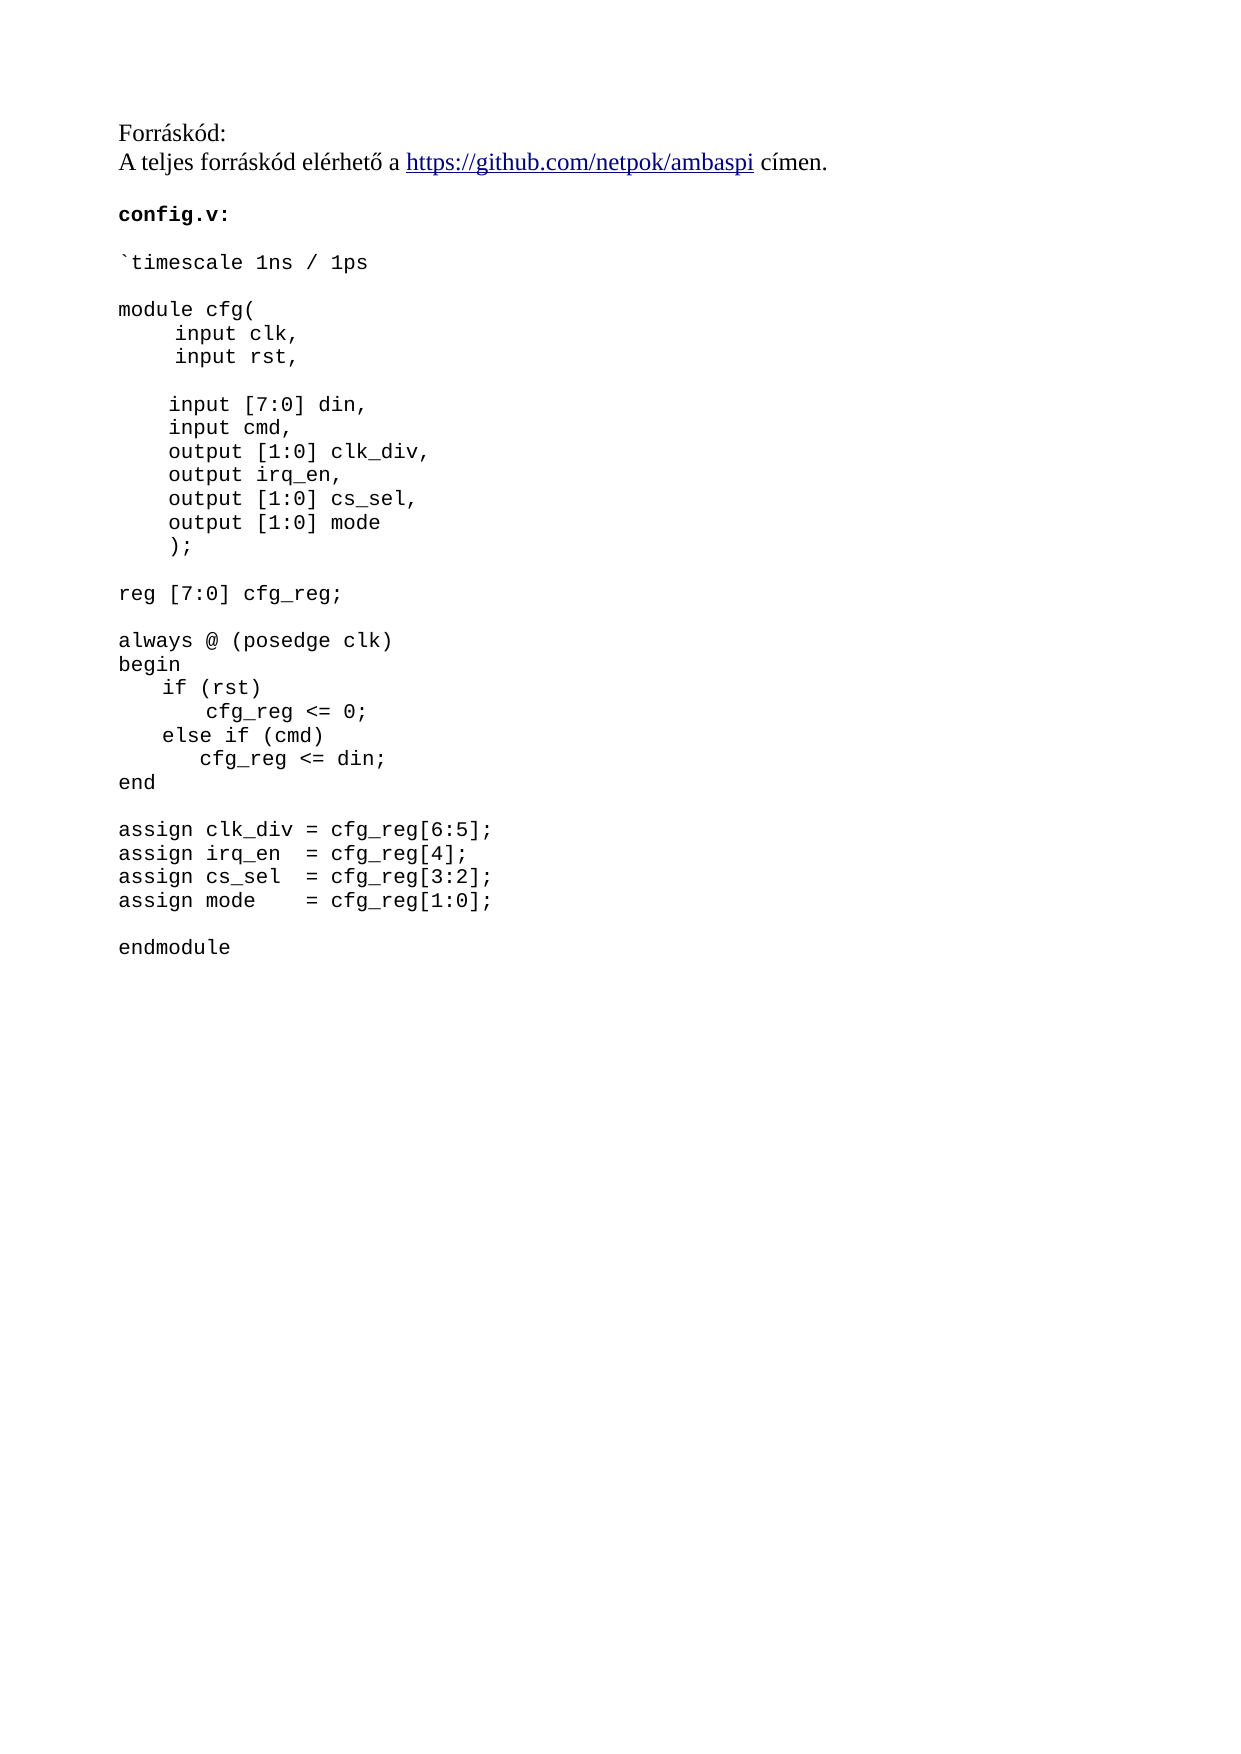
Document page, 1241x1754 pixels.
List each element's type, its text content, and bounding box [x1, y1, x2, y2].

text output [1:0] cs_sel, [118, 488, 1122, 512]
text input cmd, [118, 417, 1122, 441]
text assign mode = cfg_reg[1:0]; [118, 890, 1122, 914]
text module cfg( [118, 299, 1122, 323]
text cfg_reg <= din; [118, 748, 1122, 772]
text input rst, [118, 346, 1122, 370]
text input clk, [118, 323, 1122, 346]
text end [118, 772, 1122, 796]
text output [1:0] mode [118, 512, 1122, 535]
text always @ (posedge clk) [118, 630, 1122, 654]
text endmodule [118, 937, 1122, 961]
text Forráskód: [118, 118, 1122, 147]
text ); [118, 535, 1122, 559]
text begin [118, 654, 1122, 677]
text assign clk_div = cfg_reg[6:5]; [118, 819, 1122, 843]
text reg [7:0] cfg_reg; [118, 583, 1122, 606]
text input [7:0] din, [118, 393, 1122, 417]
text output irq_en, [118, 464, 1122, 488]
text output [1:0] clk_div, [118, 441, 1122, 464]
text A teljes forráskód elérhető a https://github.com/netpok/ambaspi címen. [118, 147, 1122, 176]
text assign irq_en = cfg_reg[4]; [118, 843, 1122, 866]
text else if (cmd) [118, 724, 1122, 748]
text `timescale 1ns / 1ps [118, 252, 1122, 275]
text cfg_reg <= 0; [118, 701, 1122, 724]
text if (rst) [118, 677, 1122, 701]
text config.v: [118, 204, 1122, 228]
text assign cs_sel = cfg_reg[3:2]; [118, 866, 1122, 890]
